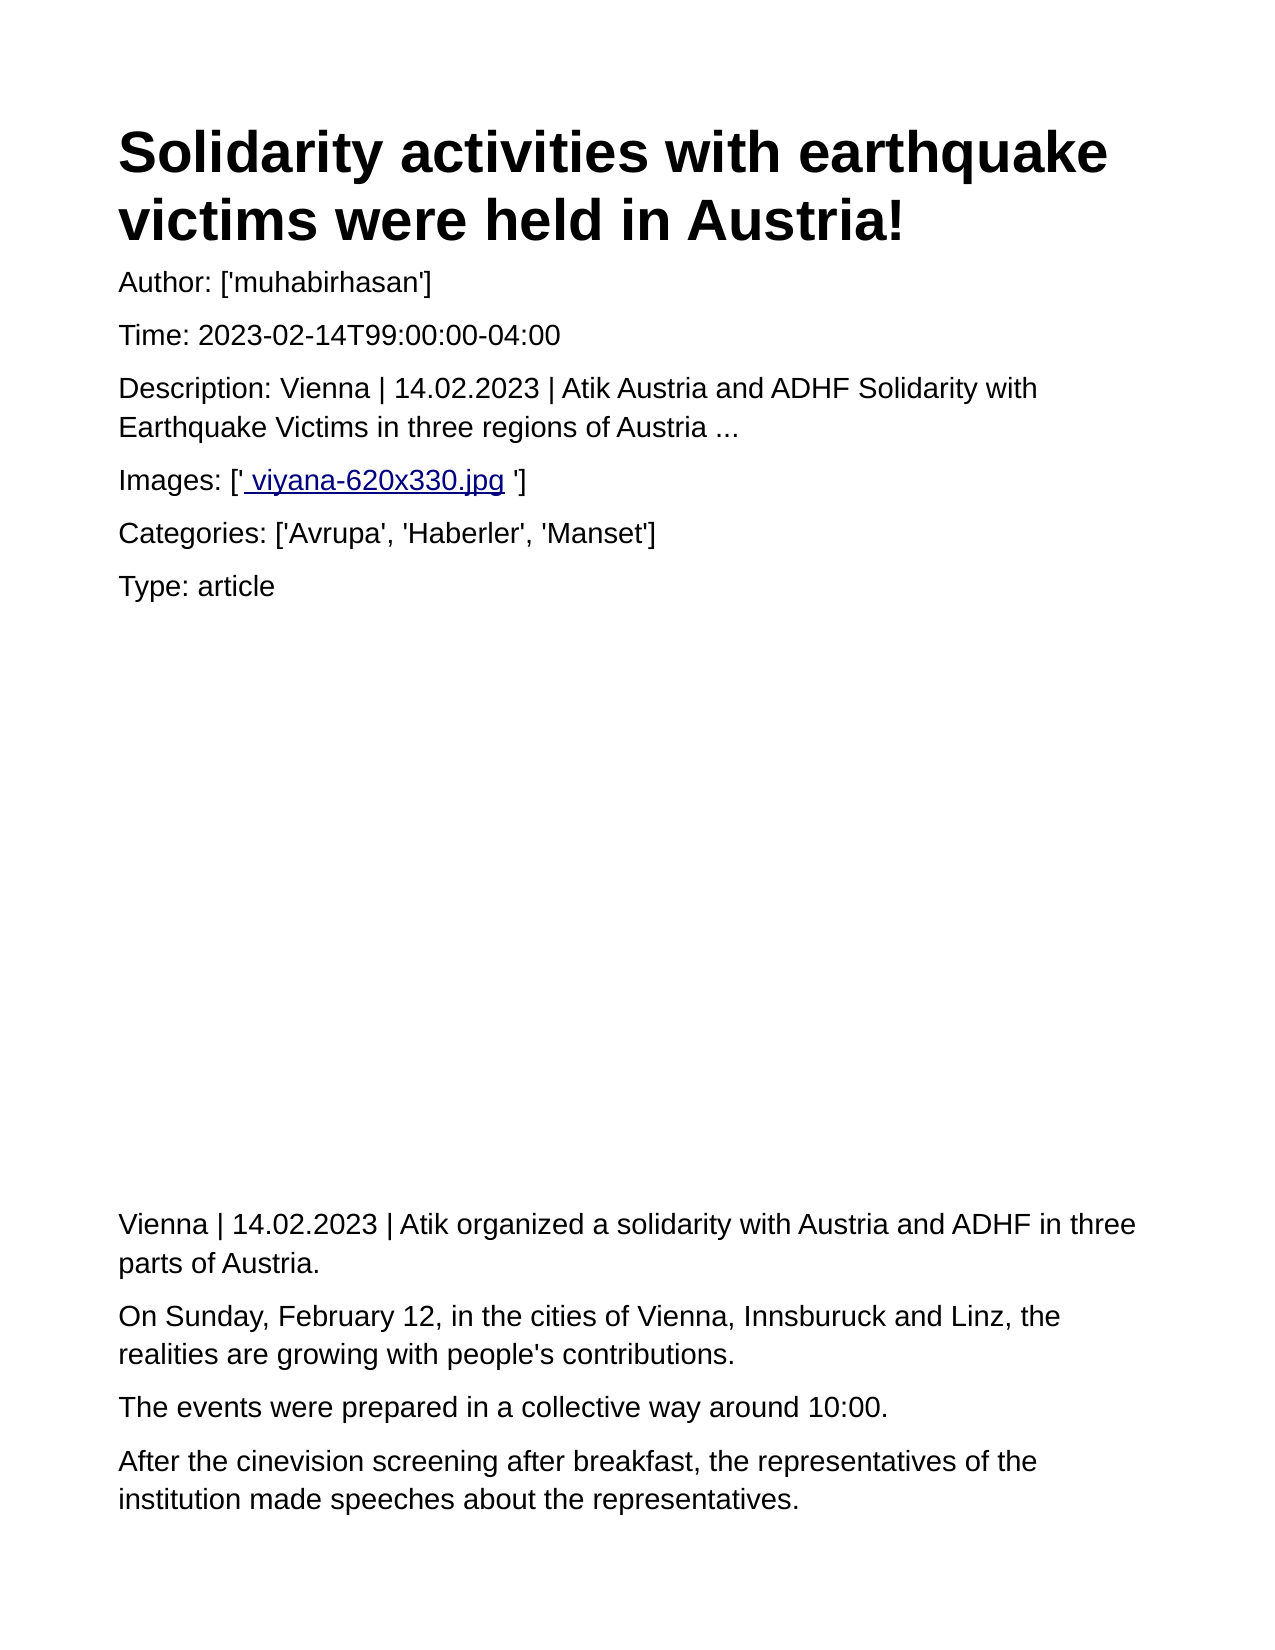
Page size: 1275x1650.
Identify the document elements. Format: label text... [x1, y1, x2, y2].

text The events were prepared in a collective way around 10:00. [118, 1391, 1157, 1424]
text Categories: ['Avrupa', 'Haberler', 'Manset'] [118, 516, 1157, 549]
text Author: ['muhabirhasan'] [118, 265, 1157, 298]
text Description: Vienna | 14.02.2023 | Atik Austria and ADHF Solidarity with Earthquake Victims in three regions of Austria ... [118, 371, 1157, 443]
text Images: [' viyana-620x330.jpg '] [118, 463, 1157, 496]
text Type: article [118, 569, 1157, 602]
subtitle Solidarity activities with earthquake victims were held in Austria! [118, 118, 1157, 252]
text Time: 2023-02-14T99:00:00-04:00 [118, 318, 1157, 351]
text Vienna | 14.02.2023 | Atik organized a solidarity with Austria and ADHF in three parts of Austria. [118, 622, 1157, 1279]
text On Sunday, February 12, in the cities of Vienna, Innsburuck and Linz, the realities are growing with people's contributions. [118, 1299, 1157, 1371]
text After the cinevision screening after breakfast, the representatives of the institution made speeches about the representatives. [118, 1444, 1157, 1516]
